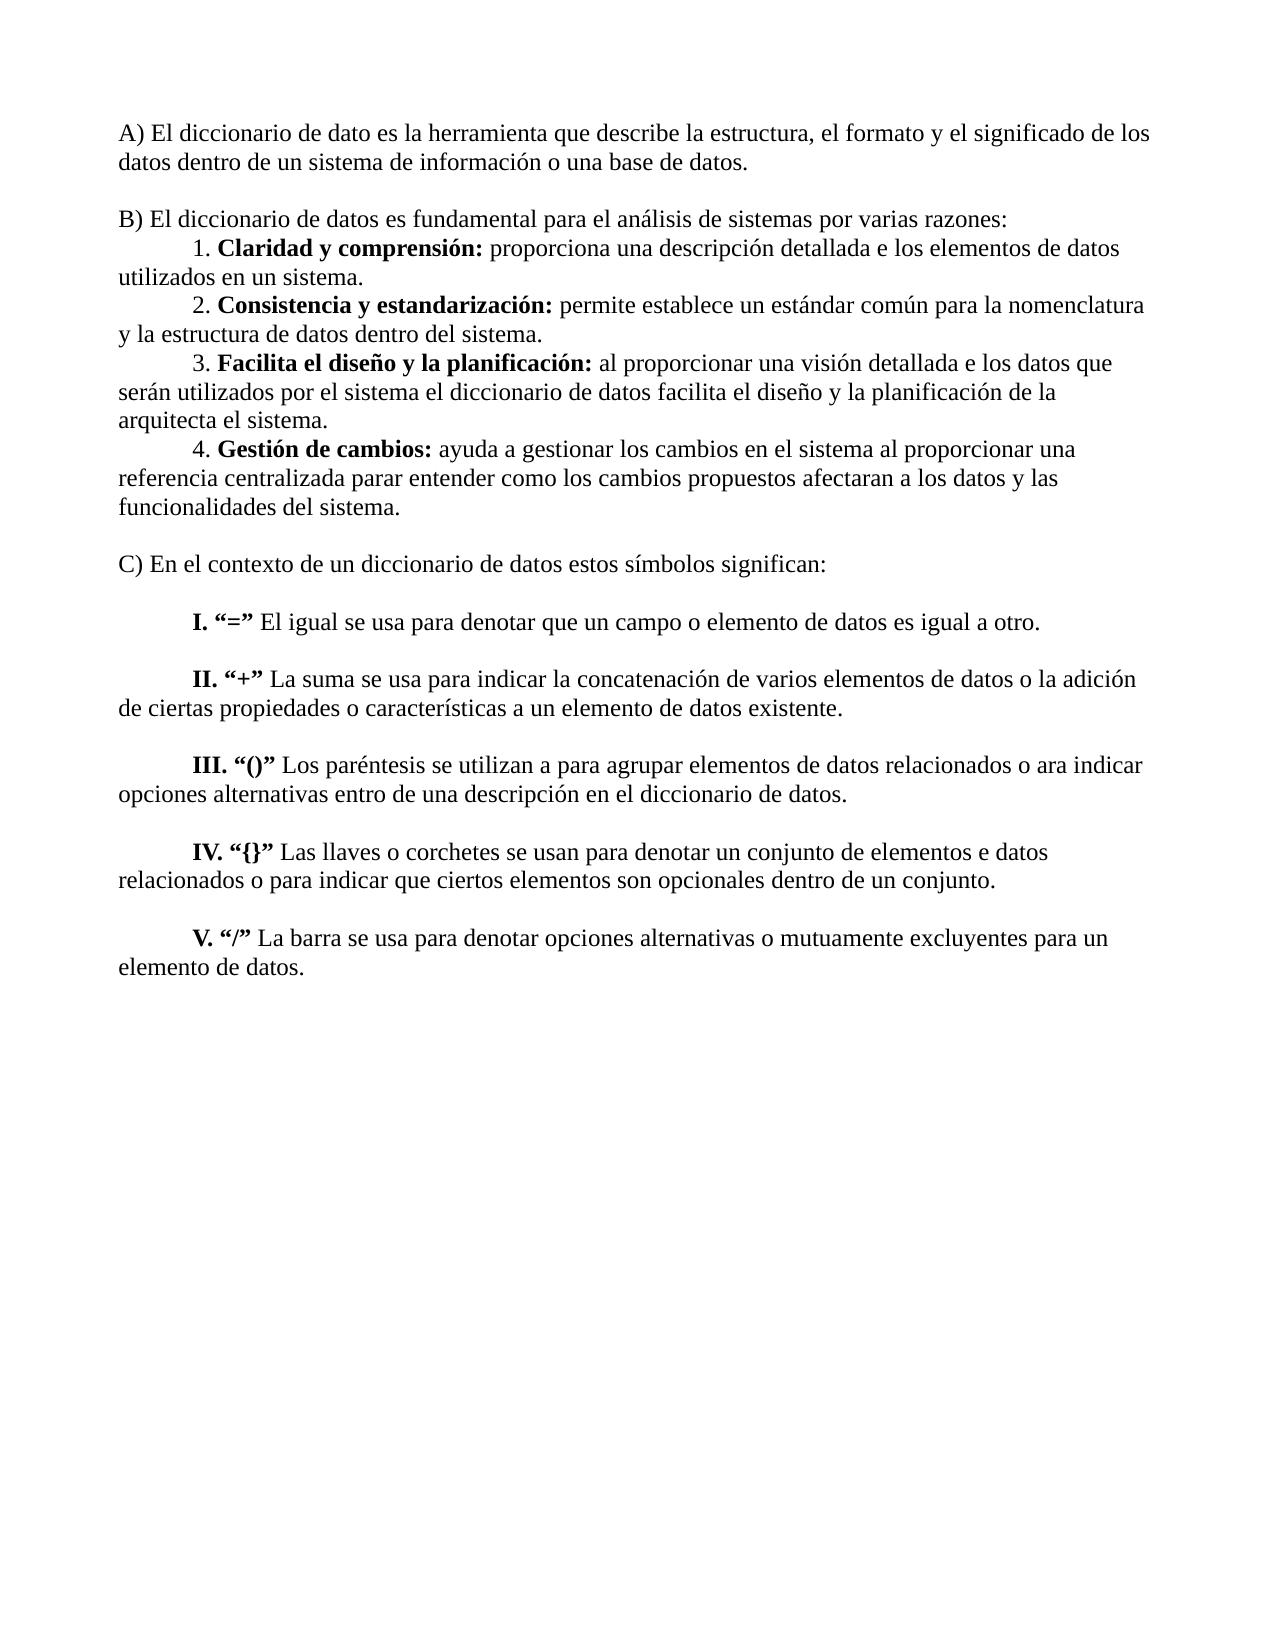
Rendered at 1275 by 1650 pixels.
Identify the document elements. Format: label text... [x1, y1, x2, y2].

text A) El diccionario de dato es la herramienta que describe la estructura, el formato y el significado de los datos dentro de un sistema de información o una base de datos. [118, 118, 1157, 176]
text 2. Consistencia y estandarización: permite establece un estándar común para la nomenclatura y la estructura de datos dentro del sistema. [118, 291, 1157, 348]
text 4. Gestión de cambios: ayuda a gestionar los cambios en el sistema al proporcionar una referencia centralizada parar entender como los cambios propuestos afectaran a los datos y las funcionalidades del sistema. [118, 434, 1157, 521]
text C) En el contexto de un diccionario de datos estos símbolos significan: [118, 549, 1157, 578]
text B) El diccionario de datos es fundamental para el análisis de sistemas por varias razones: [118, 204, 1157, 233]
text IV. “{}” Las llaves o corchetes se usan para denotar un conjunto de elementos e datos relacionados o para indicar que ciertos elementos son opcionales dentro de un conjunto. [118, 837, 1157, 894]
text III. “()” Los paréntesis se utilizan a para agrupar elementos de datos relacionados o ara indicar opciones alternativas entro de una descripción en el diccionario de datos. [118, 751, 1157, 808]
text II. “+” La suma se usa para indicar la concatenación de varios elementos de datos o la adición de ciertas propiedades o características a un elemento de datos existente. [118, 664, 1157, 722]
text I. “=” El igual se usa para denotar que un campo o elemento de datos es igual a otro. [118, 607, 1157, 636]
text 3. Facilita el diseño y la planificación: al proporcionar una visión detallada e los datos que serán utilizados por el sistema el diccionario de datos facilita el diseño y la planificación de la arquitecta el sistema. [118, 348, 1157, 434]
text V. “/” La barra se usa para denotar opciones alternativas o mutuamente excluyentes para un elemento de datos. [118, 923, 1157, 981]
text 1. Claridad y comprensión: proporciona una descripción detallada e los elementos de datos utilizados en un sistema. [118, 233, 1157, 291]
